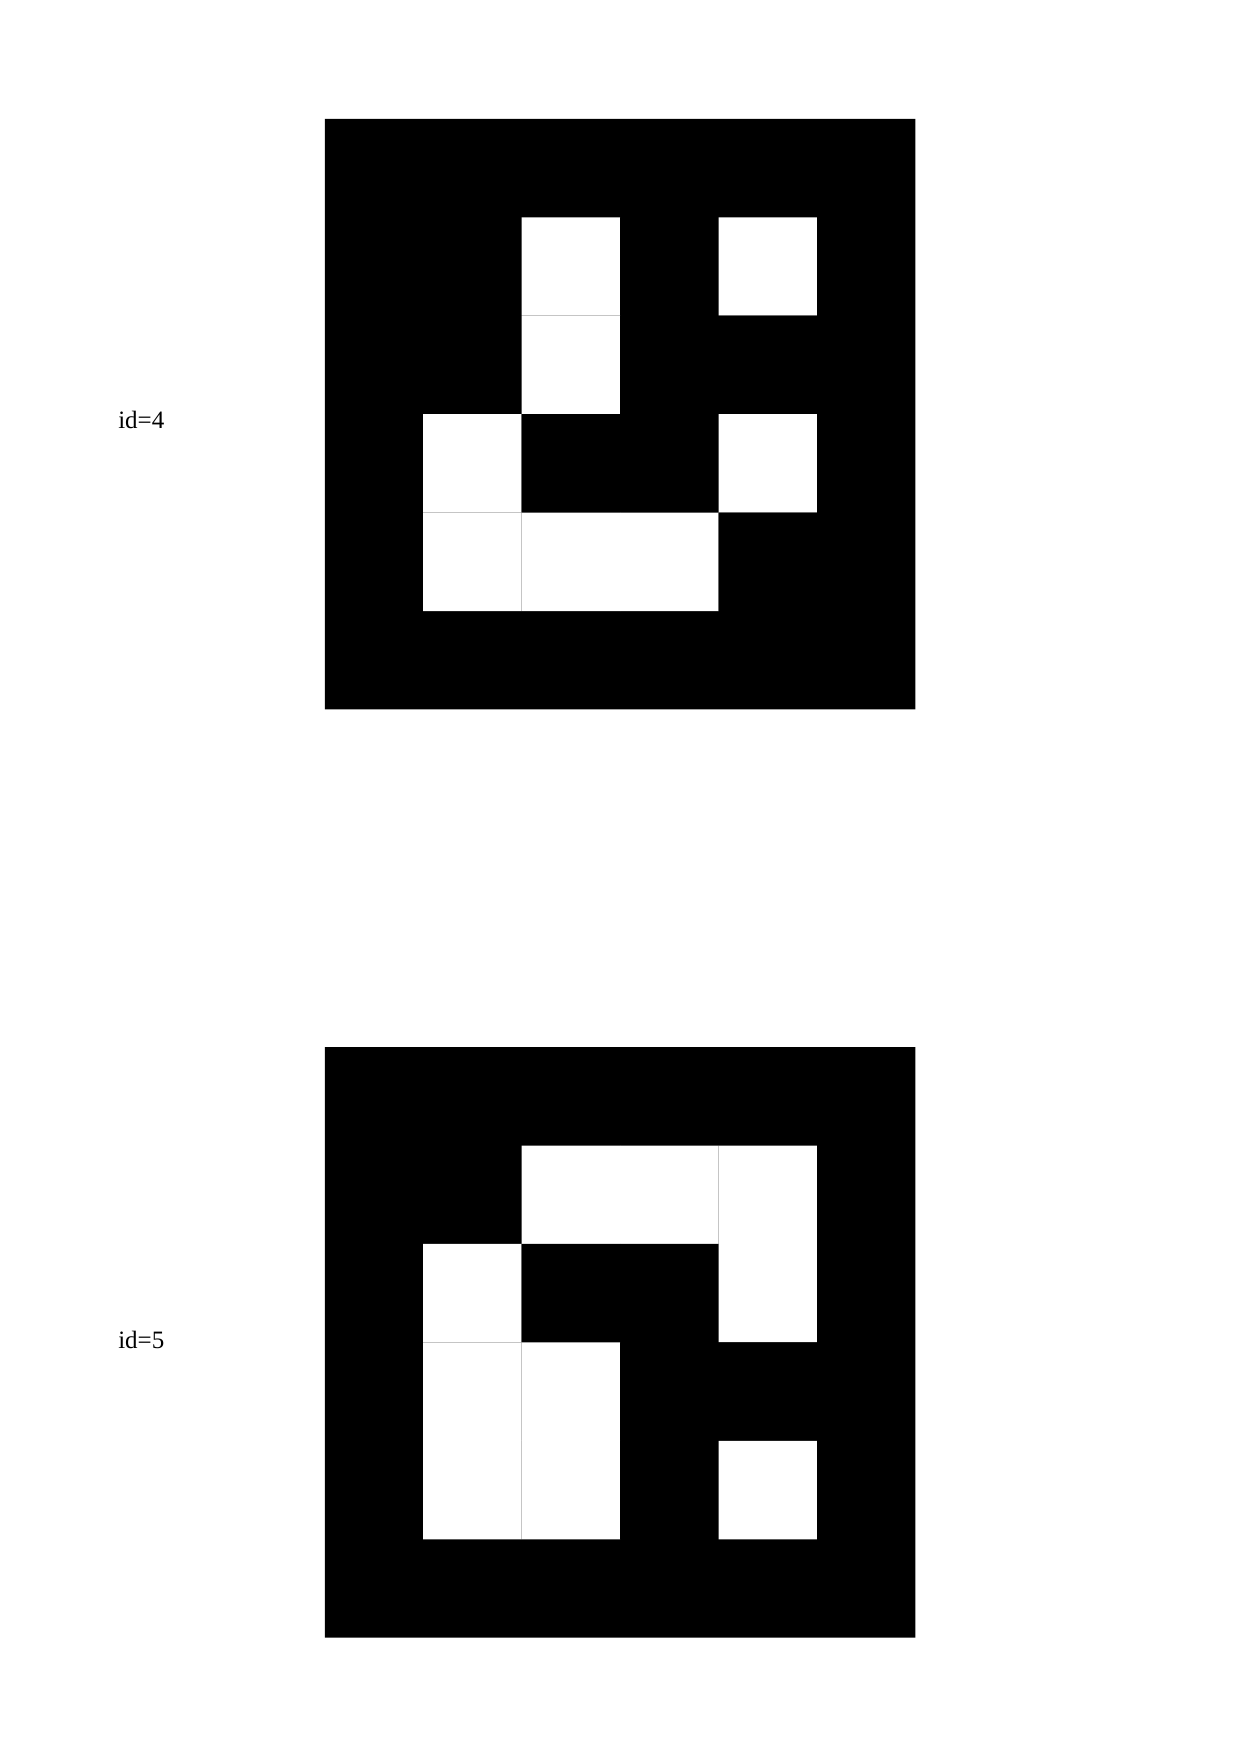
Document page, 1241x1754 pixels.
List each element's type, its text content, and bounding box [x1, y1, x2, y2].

text [916, 1326, 1122, 1354]
text id=5 [118, 1326, 324, 1354]
text id=4 [118, 406, 324, 434]
text [916, 406, 1122, 434]
